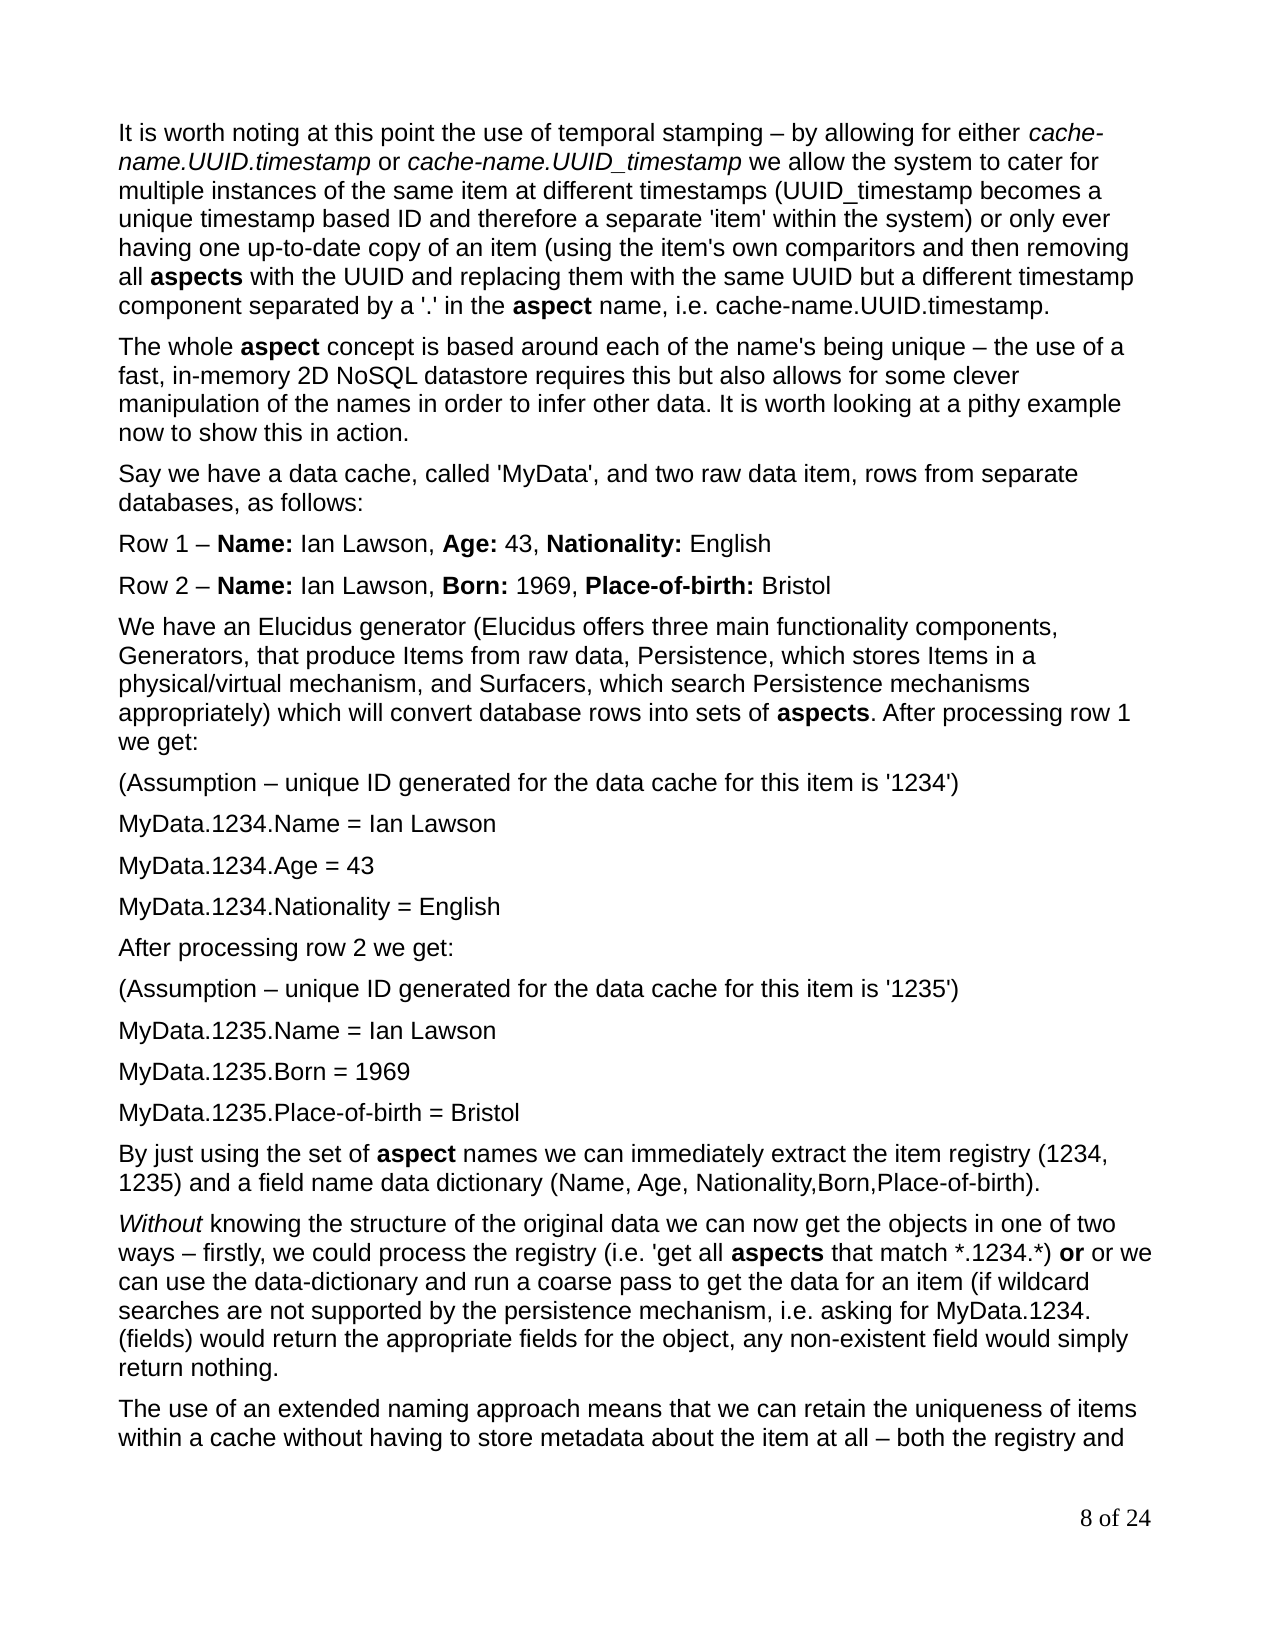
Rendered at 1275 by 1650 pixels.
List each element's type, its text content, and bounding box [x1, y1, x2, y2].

text (Assumption – unique ID generated for the data cache for this item is '1235') [118, 974, 1157, 1003]
text Without knowing the structure of the original data we can now get the objects in one of two ways – firstly, we could process the registry (i.e. 'get all aspects that match *.1234.*) or or we can use the data-dictionary and run a coarse pass to get the data for an item (if wildcard searches are not supported by the persistence mechanism, i.e. asking for MyData.1234.(fields) would return the appropriate fields for the object, any non-existent field would simply return nothing. [118, 1209, 1157, 1382]
text (Assumption – unique ID generated for the data cache for this item is '1234') [118, 768, 1157, 797]
text The use of an extended naming approach means that we can retain the uniqueness of items within a cache without having to store metadata about the item at all – both the registry and [118, 1394, 1157, 1452]
text MyData.1235.Born = 1969 [118, 1057, 1157, 1086]
text By just using the set of aspect names we can immediately extract the item registry (1234, 1235) and a field name data dictionary (Name, Age, Nationality,Born,Place-of-birth). [118, 1139, 1157, 1197]
text The whole aspect concept is based around each of the name's being unique – the use of a fast, in-memory 2D NoSQL datastore requires this but also allows for some clever manipulation of the names in order to infer other data. It is worth looking at a pithy example now to show this in action. [118, 332, 1157, 447]
text MyData.1234.Nationality = English [118, 892, 1157, 921]
text Say we have a data cache, called 'MyData', and two raw data item, rows from separate databases, as follows: [118, 459, 1157, 517]
text MyData.1234.Name = Ian Lawson [118, 809, 1157, 838]
text We have an Elucidus generator (Elucidus offers three main functionality components, Generators, that produce Items from raw data, Persistence, which stores Items in a physical/virtual mechanism, and Surfacers, which search Persistence mechanisms appropriately) which will convert database rows into sets of aspects. After processing row 1 we get: [118, 612, 1157, 756]
text MyData.1235.Place-of-birth = Bristol [118, 1098, 1157, 1127]
text After processing row 2 we get: [118, 933, 1157, 962]
text It is worth noting at this point the use of temporal stamping – by allowing for either cache-name.UUID.timestamp or cache-name.UUID_timestamp we allow the system to cater for multiple instances of the same item at different timestamps (UUID_timestamp becomes a unique timestamp based ID and therefore a separate 'item' within the system) or only ever having one up-to-date copy of an item (using the item's own comparitors and then removing all aspects with the UUID and replacing them with the same UUID but a different timestamp component separated by a '.' in the aspect name, i.e. cache-name.UUID.timestamp. [118, 118, 1157, 319]
text Row 2 – Name: Ian Lawson, Born: 1969, Place-of-birth: Bristol [118, 571, 1157, 599]
text Row 1 – Name: Ian Lawson, Age: 43, Nationality: English [118, 529, 1157, 558]
text MyData.1234.Age = 43 [118, 851, 1157, 879]
text MyData.1235.Name = Ian Lawson [118, 1016, 1157, 1044]
